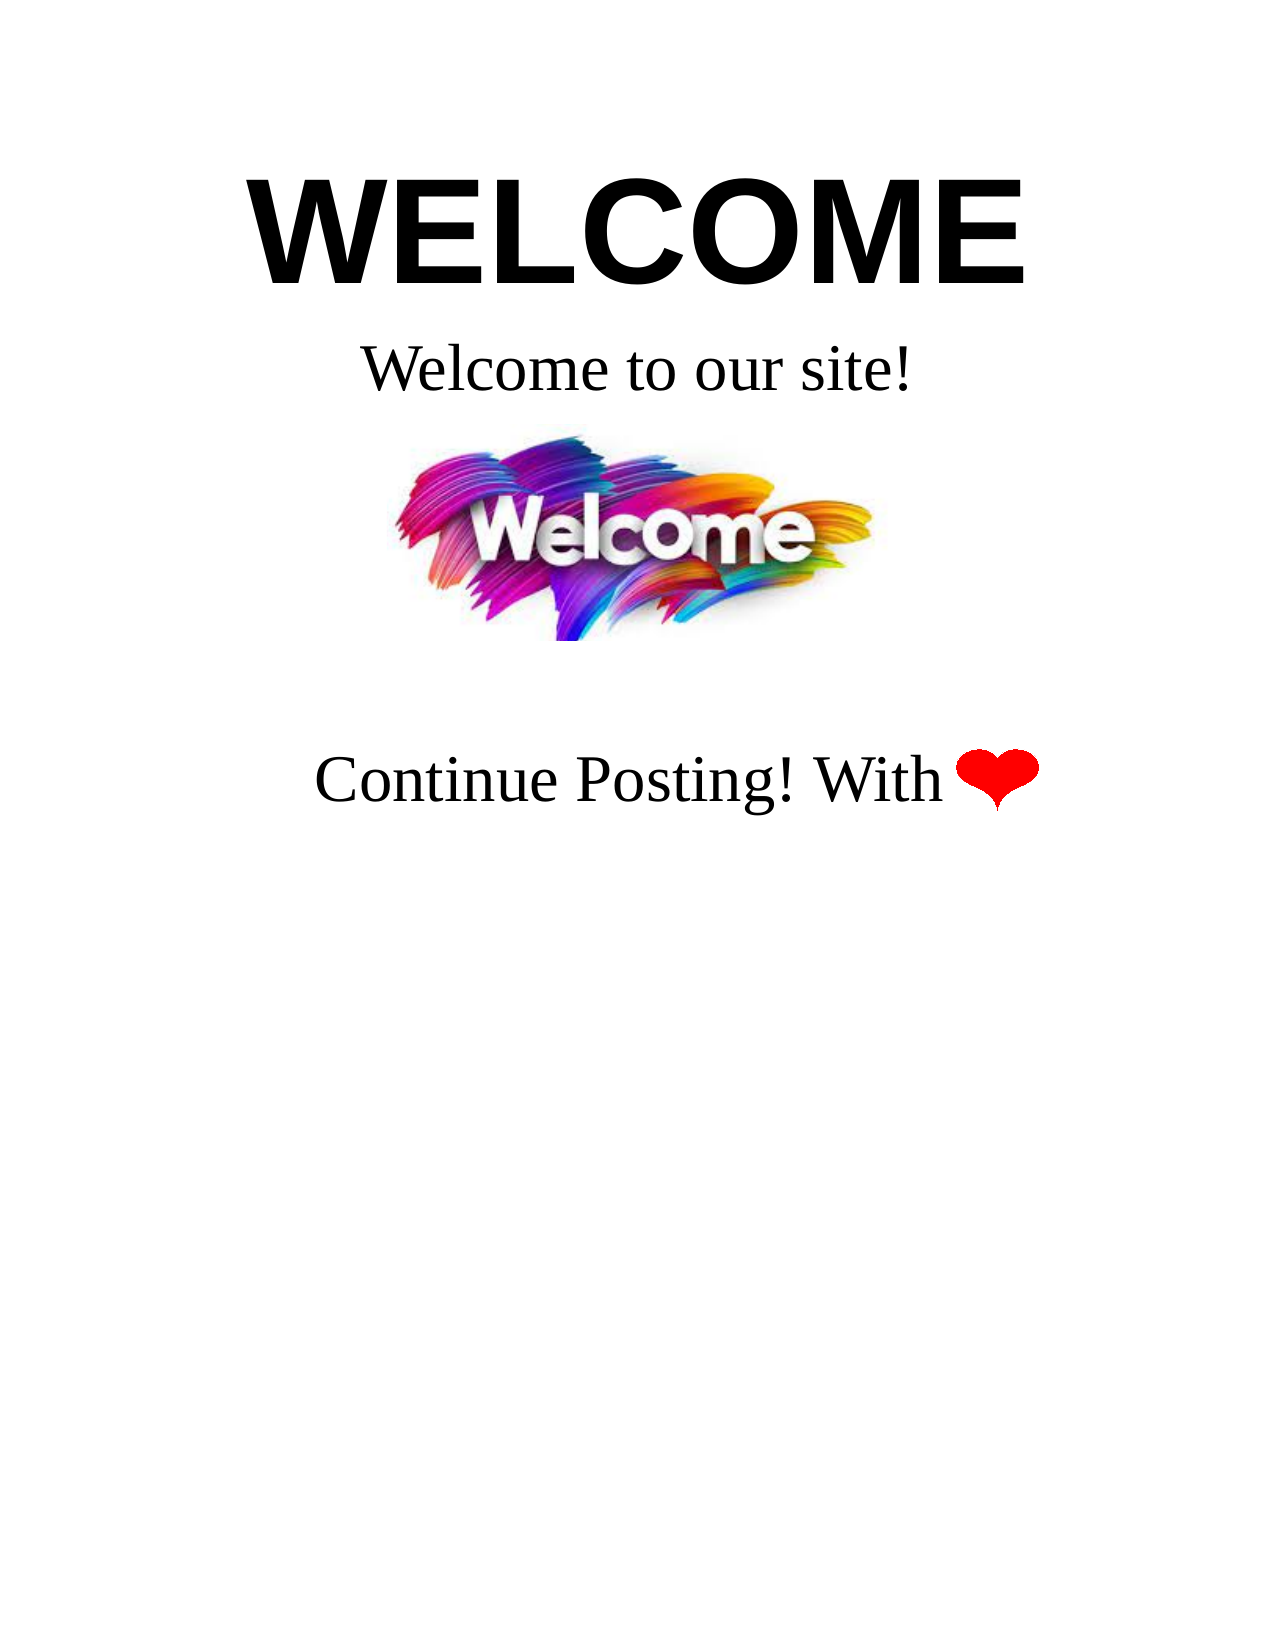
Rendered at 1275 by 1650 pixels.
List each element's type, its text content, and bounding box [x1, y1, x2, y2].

text Continue Posting! With [118, 739, 1157, 816]
title WELCOME [118, 143, 1157, 316]
text Welcome to our site! [118, 328, 1157, 405]
picture [386, 424, 889, 641]
